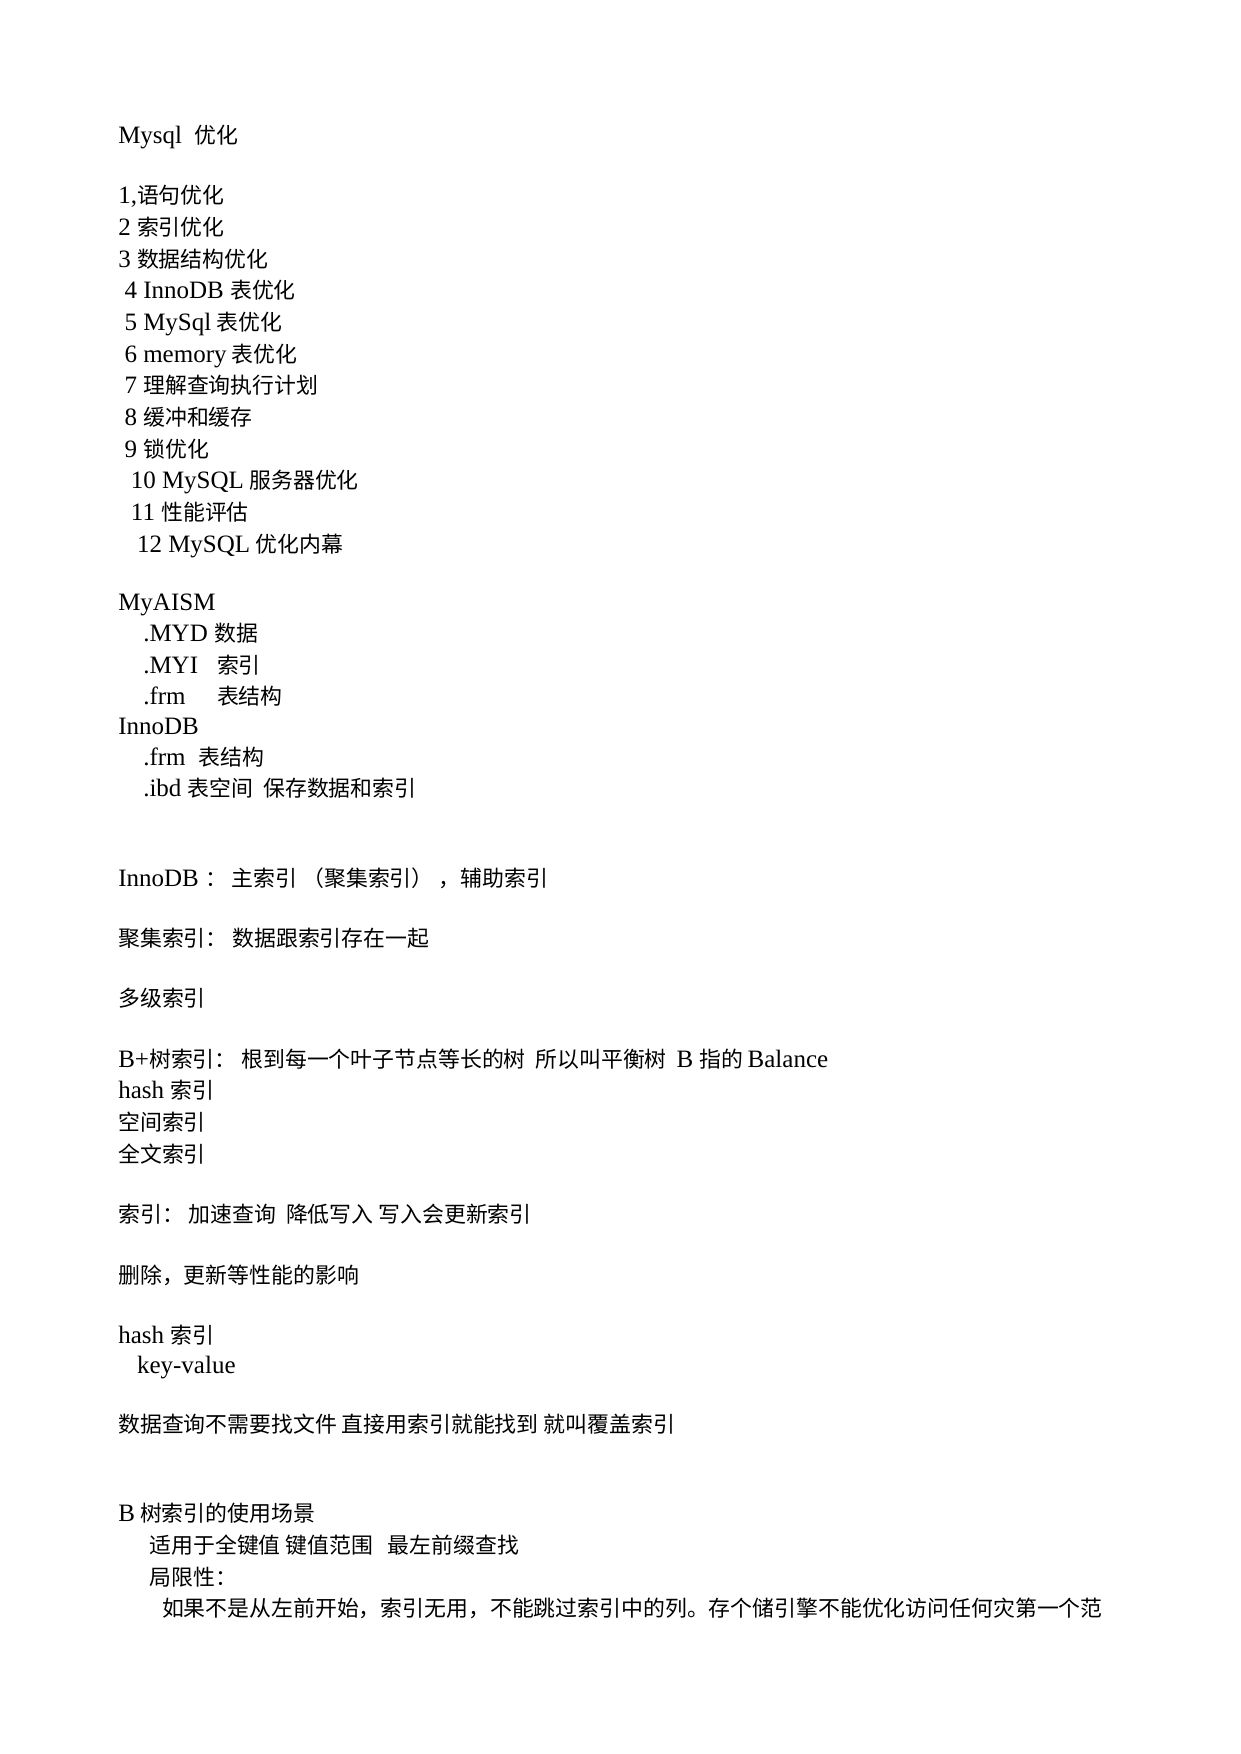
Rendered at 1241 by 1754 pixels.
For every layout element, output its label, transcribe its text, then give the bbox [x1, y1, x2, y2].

text .ibd 表空间 保存数据和索引 [118, 771, 1122, 803]
text 11 性能评估 [118, 495, 1122, 527]
text 4 InnoDB 表优化 [118, 273, 1122, 305]
text 12 MySQL 优化内幕 [118, 527, 1122, 558]
text 7 理解查询执行计划 [118, 368, 1122, 400]
text 空间索引 [118, 1105, 1122, 1137]
text 多级索引 [118, 981, 1122, 1013]
text 删除，更新等性能的影响 [118, 1258, 1122, 1289]
text 10 MySQL 服务器优化 [118, 463, 1122, 495]
text MyAISM [118, 587, 1122, 616]
text 5 MySql表优化 [118, 305, 1122, 337]
text 9 锁优化 [118, 432, 1122, 463]
text 聚集索引： 数据跟索引存在一起 [118, 921, 1122, 953]
text .MYD 数据 [118, 616, 1122, 648]
text Mysql 优化 [118, 118, 1122, 150]
text 1,语句优化 [118, 178, 1122, 210]
text B树索引的使用场景 [118, 1496, 1122, 1528]
text 2 索引优化 [118, 210, 1122, 242]
text B+树索引： 根到每一个叶子节点等长的树 所以叫平衡树 B 指的Balance [118, 1042, 1122, 1073]
text .frm 表结构 [118, 679, 1122, 711]
text 局限性： [118, 1560, 1122, 1591]
text .MYI 索引 [118, 648, 1122, 679]
text key-value [118, 1350, 1122, 1378]
text 6 memory表优化 [118, 337, 1122, 368]
text 全文索引 [118, 1137, 1122, 1168]
text InnoDB [118, 711, 1122, 740]
text 适用于全键值 键值范围 最左前缀查找 [118, 1528, 1122, 1560]
text hash 索引 [118, 1073, 1122, 1105]
text 3 数据结构优化 [118, 242, 1122, 273]
text .frm 表结构 [118, 740, 1122, 771]
text InnoDB ： 主索引 （聚集索引） ，辅助索引 [118, 861, 1122, 892]
text 8 缓冲和缓存 [118, 400, 1122, 432]
text 索引： 加速查询 降低写入 写入会更新索引 [118, 1197, 1122, 1229]
text 数据查询不需要找文件 直接用索引就能找到 就叫覆盖索引 [118, 1407, 1122, 1439]
text 如果不是从左前开始，索引无用，不能跳过索引中的列。存个储引擎不能优化访问任何灾第一个范 [118, 1591, 1122, 1623]
text hash 索引 [118, 1318, 1122, 1350]
